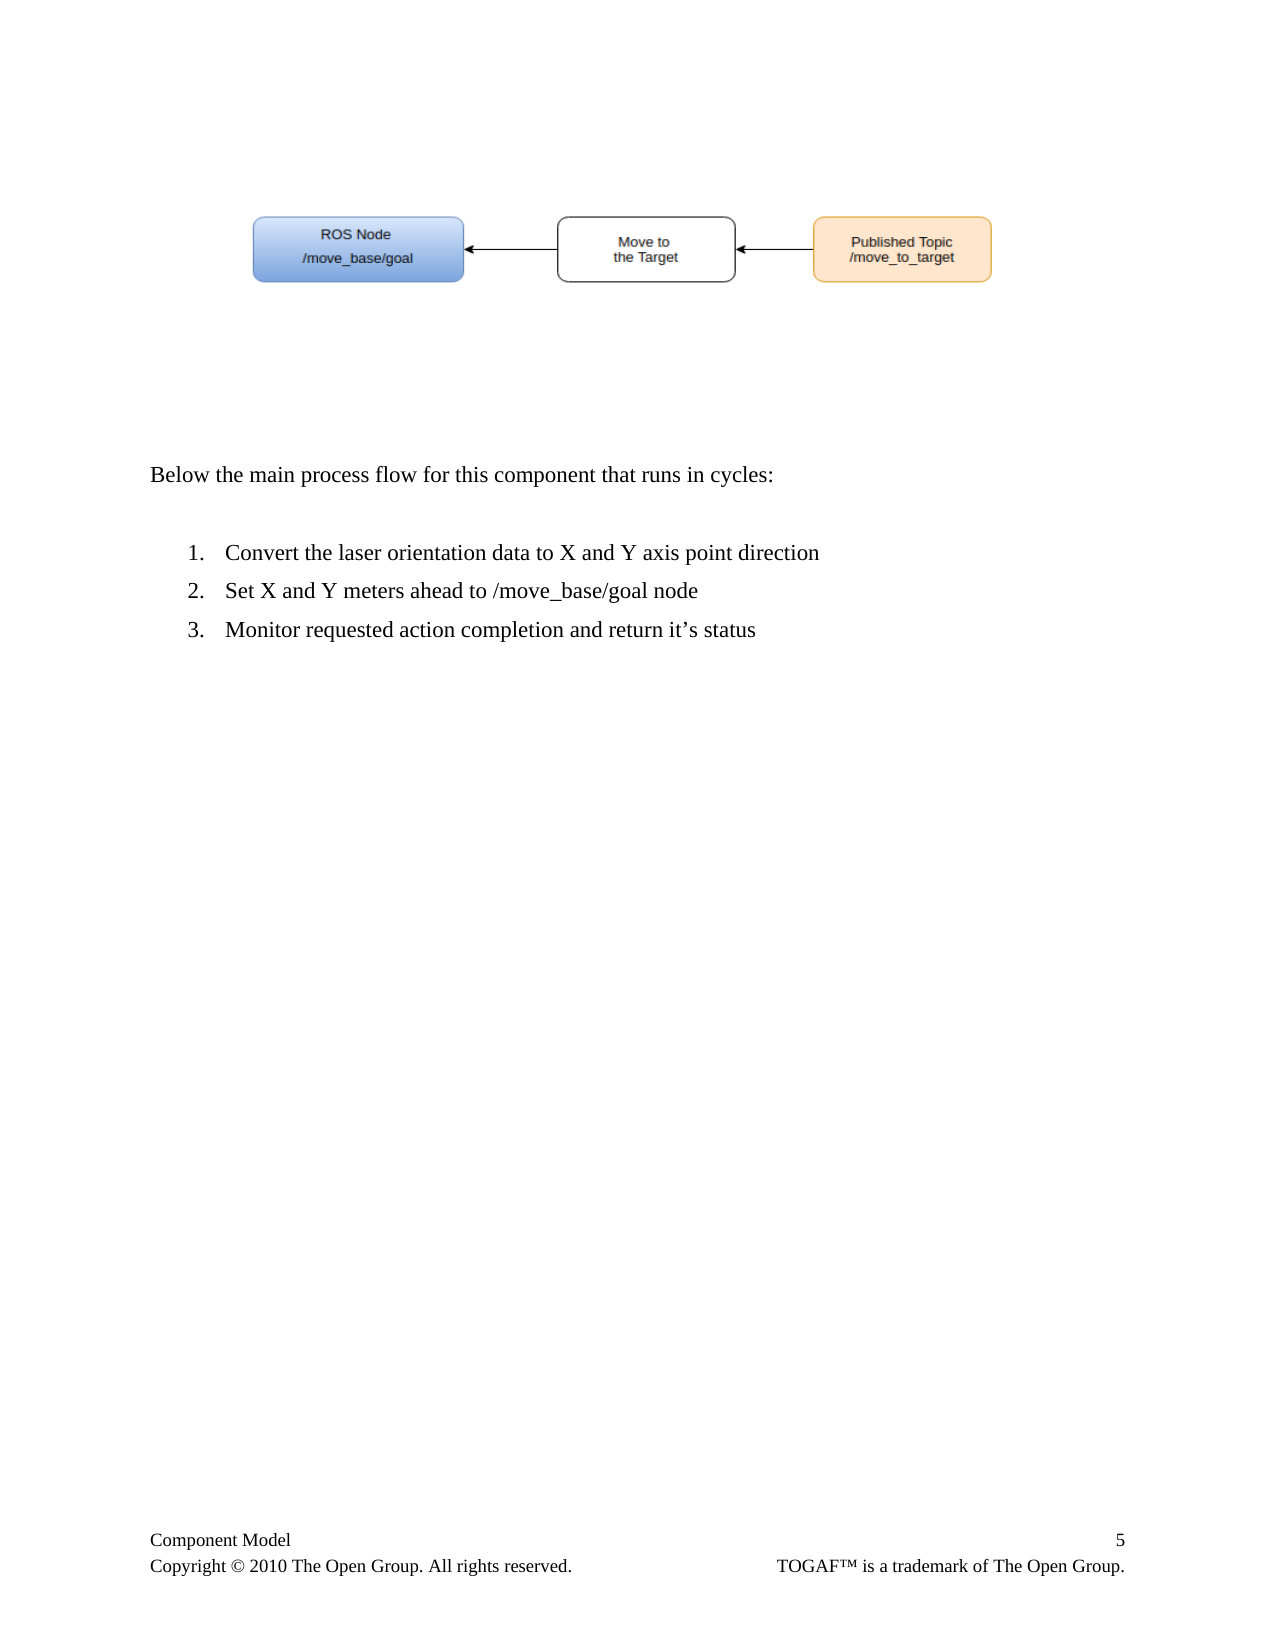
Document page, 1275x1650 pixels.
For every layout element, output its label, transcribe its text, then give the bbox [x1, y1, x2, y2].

picture [230, 182, 1045, 317]
list Monitor requested action completion and return it’s status [187, 616, 1125, 643]
list Set X and Y meters ahead to /move_base/goal node [187, 577, 1125, 604]
list Convert the laser orientation data to X and Y axis point direction [187, 538, 1125, 565]
text Below the main process flow for this component that runs in cycles: [150, 461, 1125, 487]
